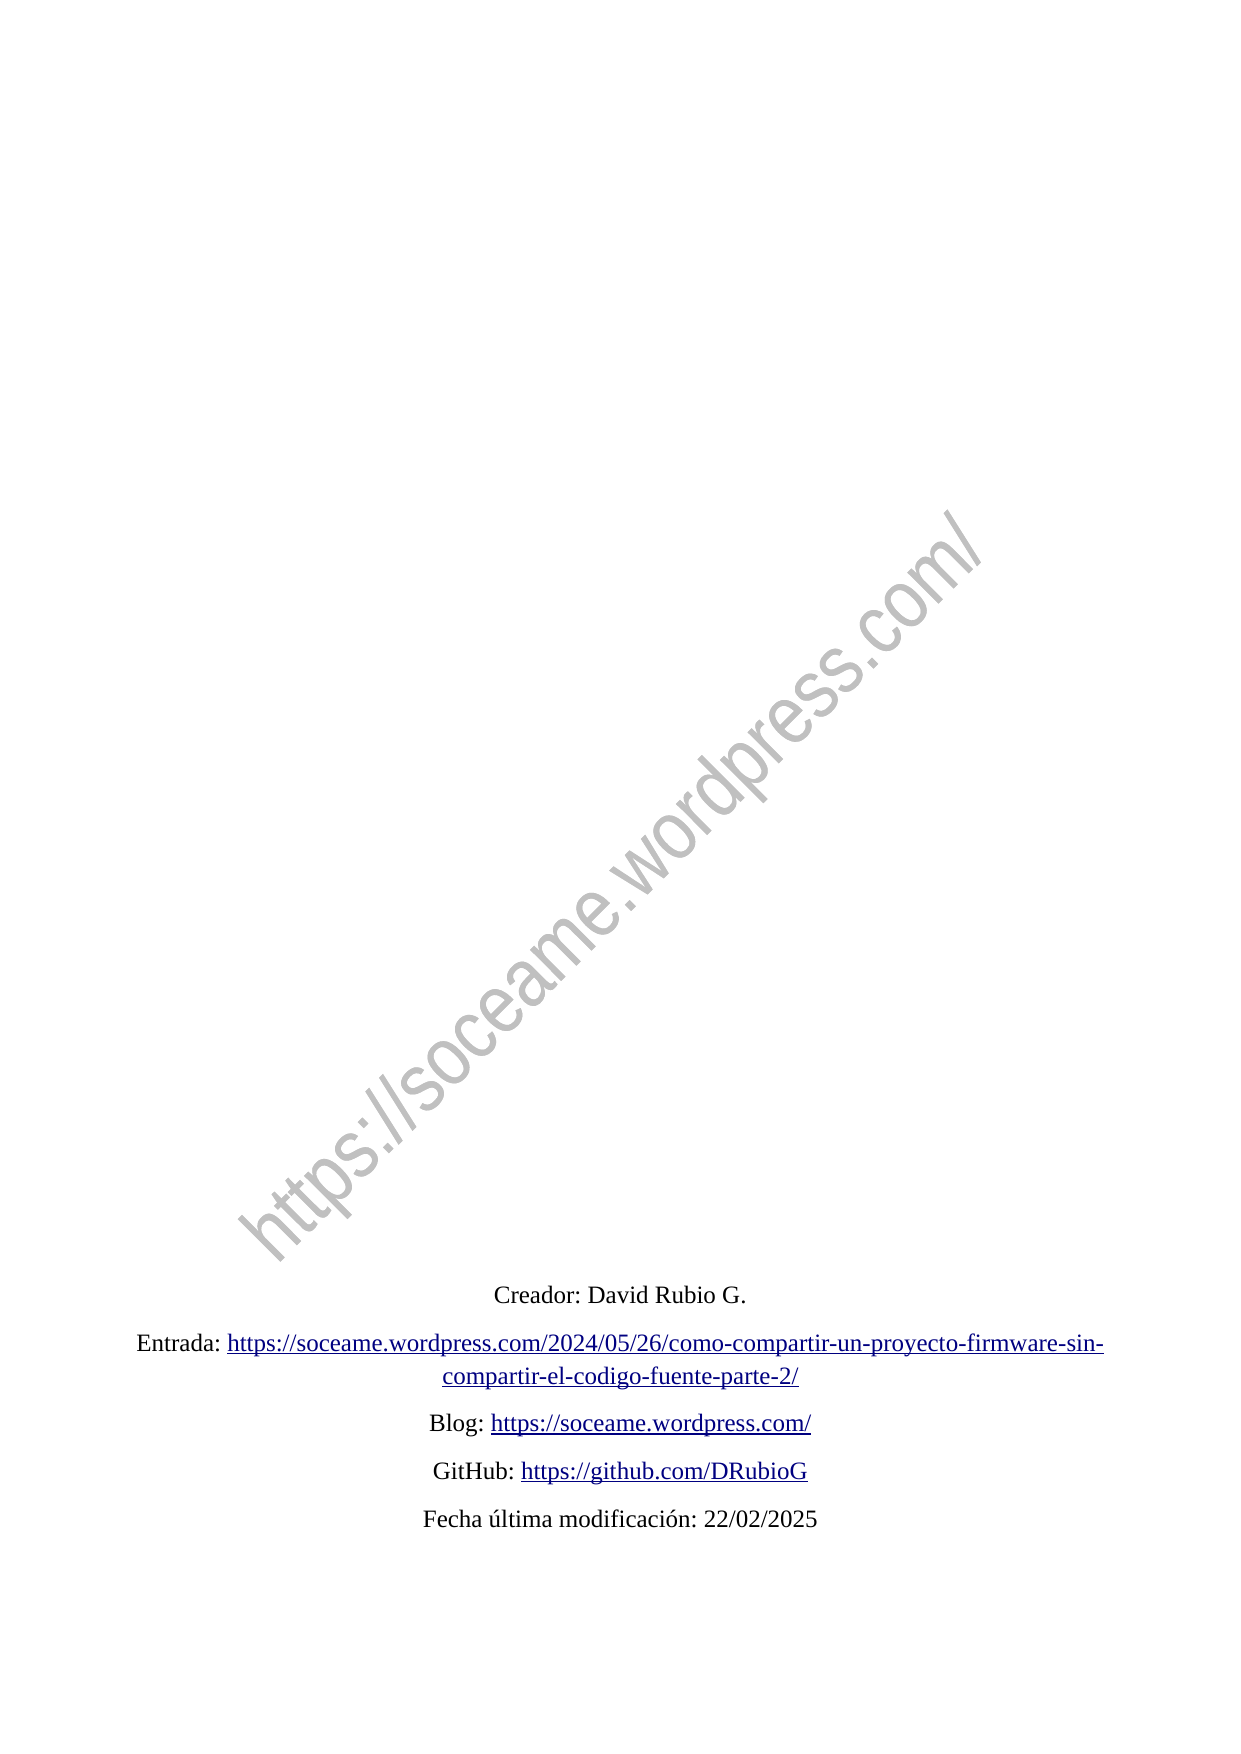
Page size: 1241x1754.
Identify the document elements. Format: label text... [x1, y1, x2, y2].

text Blog: https://soceame.wordpress.com/ [118, 1408, 1122, 1437]
text GitHub: https://github.com/DRubioG [118, 1456, 1122, 1485]
text Creador: David Rubio G. [118, 1280, 1122, 1309]
text Fecha última modificación: 22/02/2025 [118, 1504, 1122, 1532]
text Entrada: https://soceame.wordpress.com/2024/05/26/como-compartir-un-proyecto-firmware-sin-compartir-el-codigo-fuente-parte-2/ [118, 1328, 1122, 1389]
